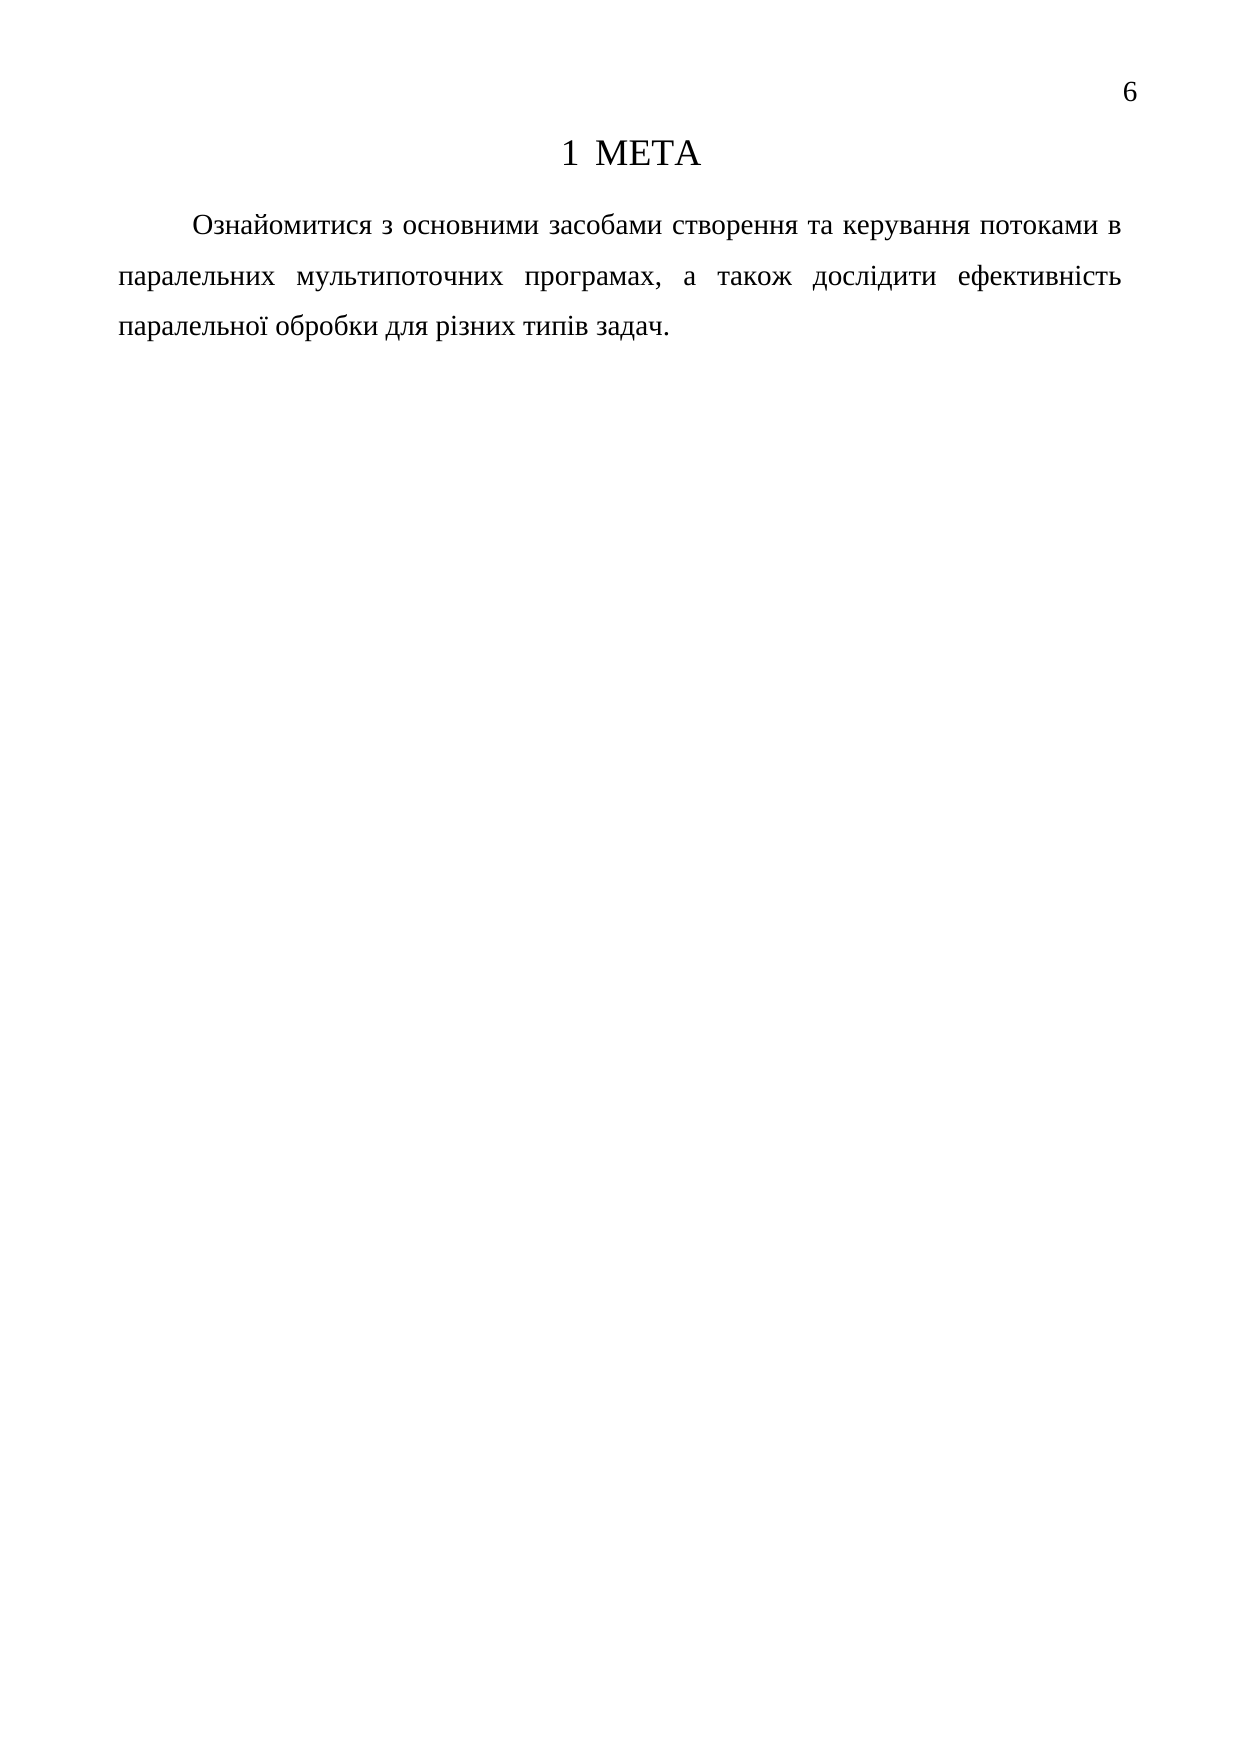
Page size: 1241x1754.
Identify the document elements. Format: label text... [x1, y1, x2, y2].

text Ознайомитися з основними засобами створення та керування потоками в паралельних мультипоточних програмах, а також дослідити ефективність паралельної обробки для різних типів задач. [118, 207, 1122, 342]
subtitle Мета [158, 130, 1104, 173]
